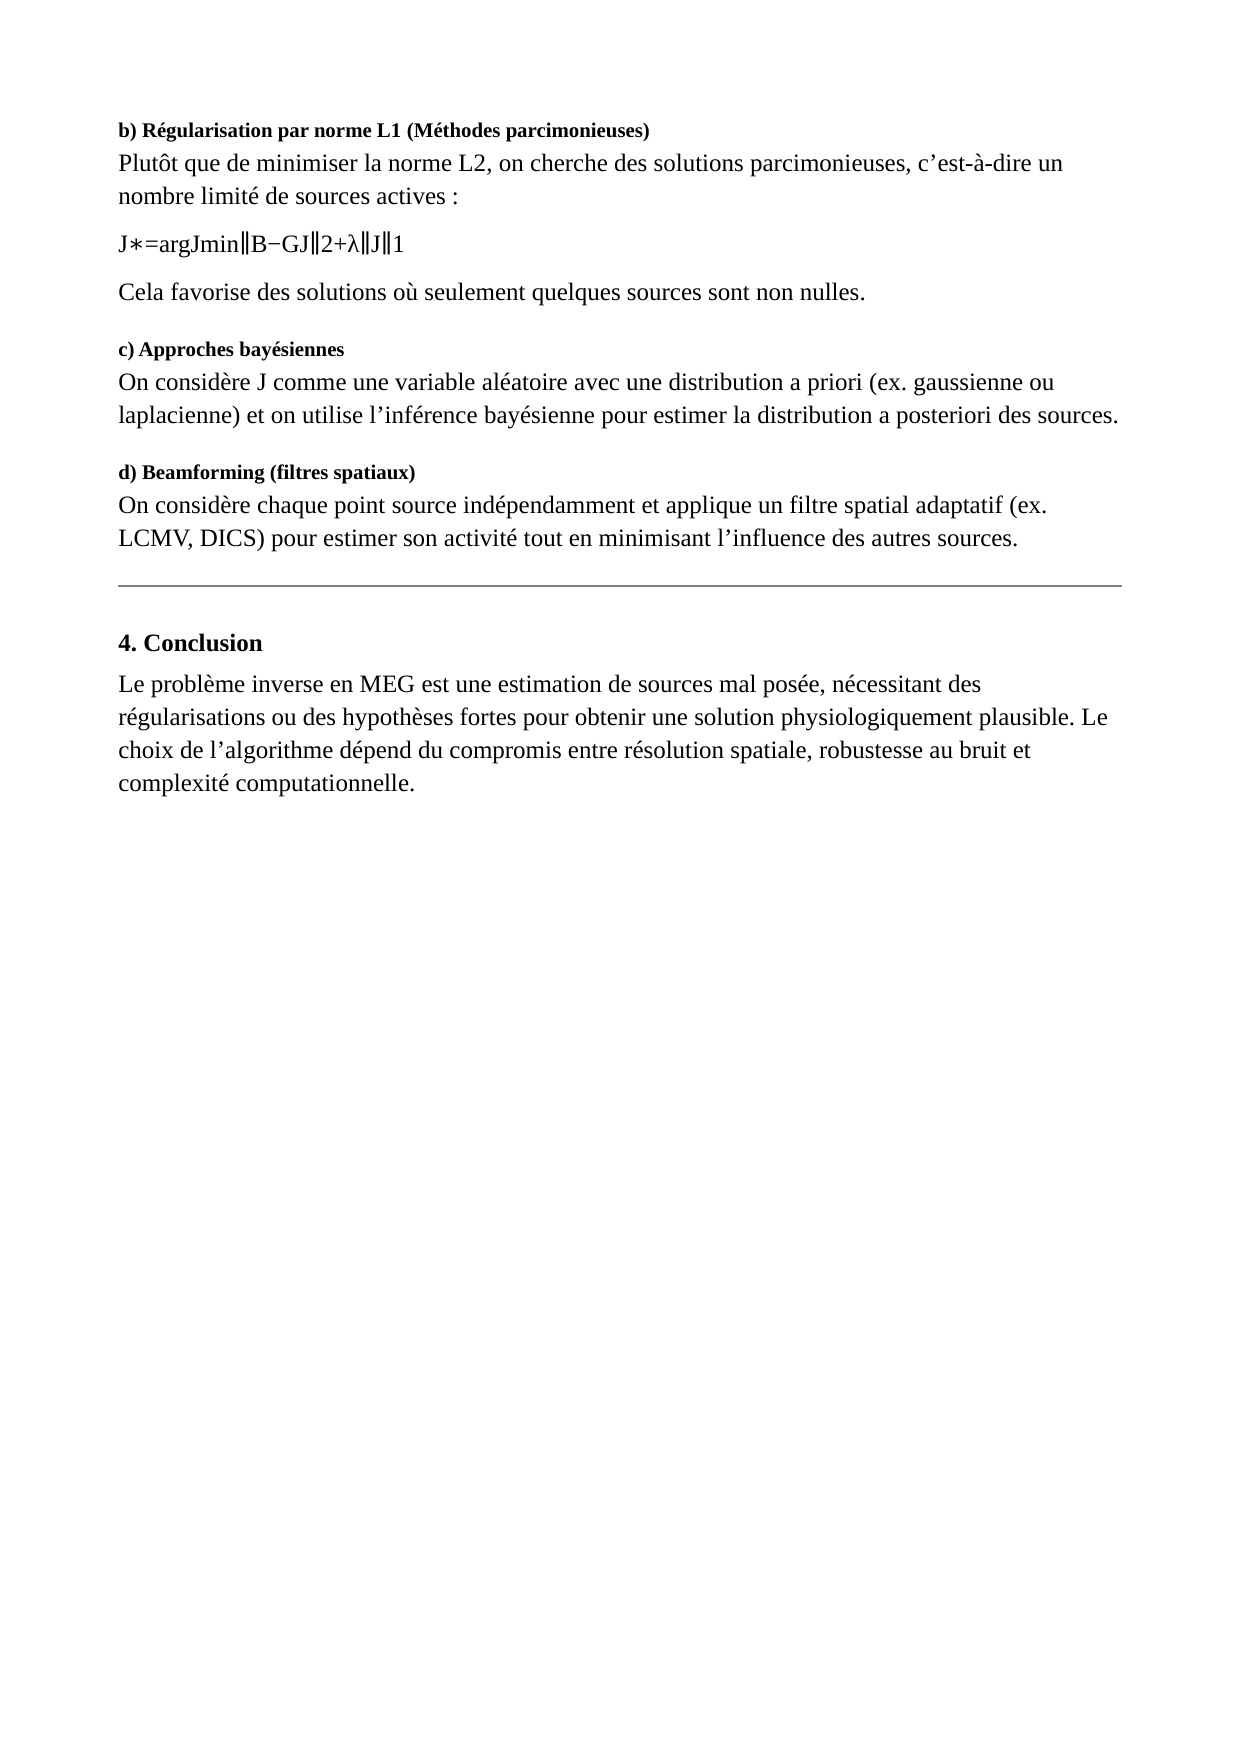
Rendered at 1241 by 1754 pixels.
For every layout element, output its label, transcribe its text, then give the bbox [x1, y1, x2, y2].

text Cela favorise des solutions où seulement quelques sources sont non nulles. [118, 277, 1122, 305]
subtitle c) Approches bayésiennes [118, 337, 1122, 361]
text Le problème inverse en MEG est une estimation de sources mal posée, nécessitant des régularisations ou des hypothèses fortes pour obtenir une solution physiologiquement plausible. Le choix de l’algorithme dépend du compromis entre résolution spatiale, robustesse au bruit et complexité computationnelle. [118, 669, 1122, 797]
text On considère J comme une variable aléatoire avec une distribution a priori (ex. gaussienne ou laplacienne) et on utilise l’inférence bayésienne pour estimer la distribution a posteriori des sources. [118, 367, 1122, 429]
subtitle 4. Conclusion [118, 628, 1122, 657]
subtitle b) Régularisation par norme L1​ (Méthodes parcimonieuses) [118, 118, 1122, 142]
text J∗=argJmin​∥B−GJ∥2+λ∥J∥1​ [118, 229, 1122, 258]
text Plutôt que de minimiser la norme L2​, on cherche des solutions parcimonieuses, c’est-à-dire un nombre limité de sources actives : [118, 148, 1122, 210]
subtitle d) Beamforming (filtres spatiaux) [118, 460, 1122, 484]
text On considère chaque point source indépendamment et applique un filtre spatial adaptatif (ex. LCMV, DICS) pour estimer son activité tout en minimisant l’influence des autres sources. [118, 491, 1122, 552]
